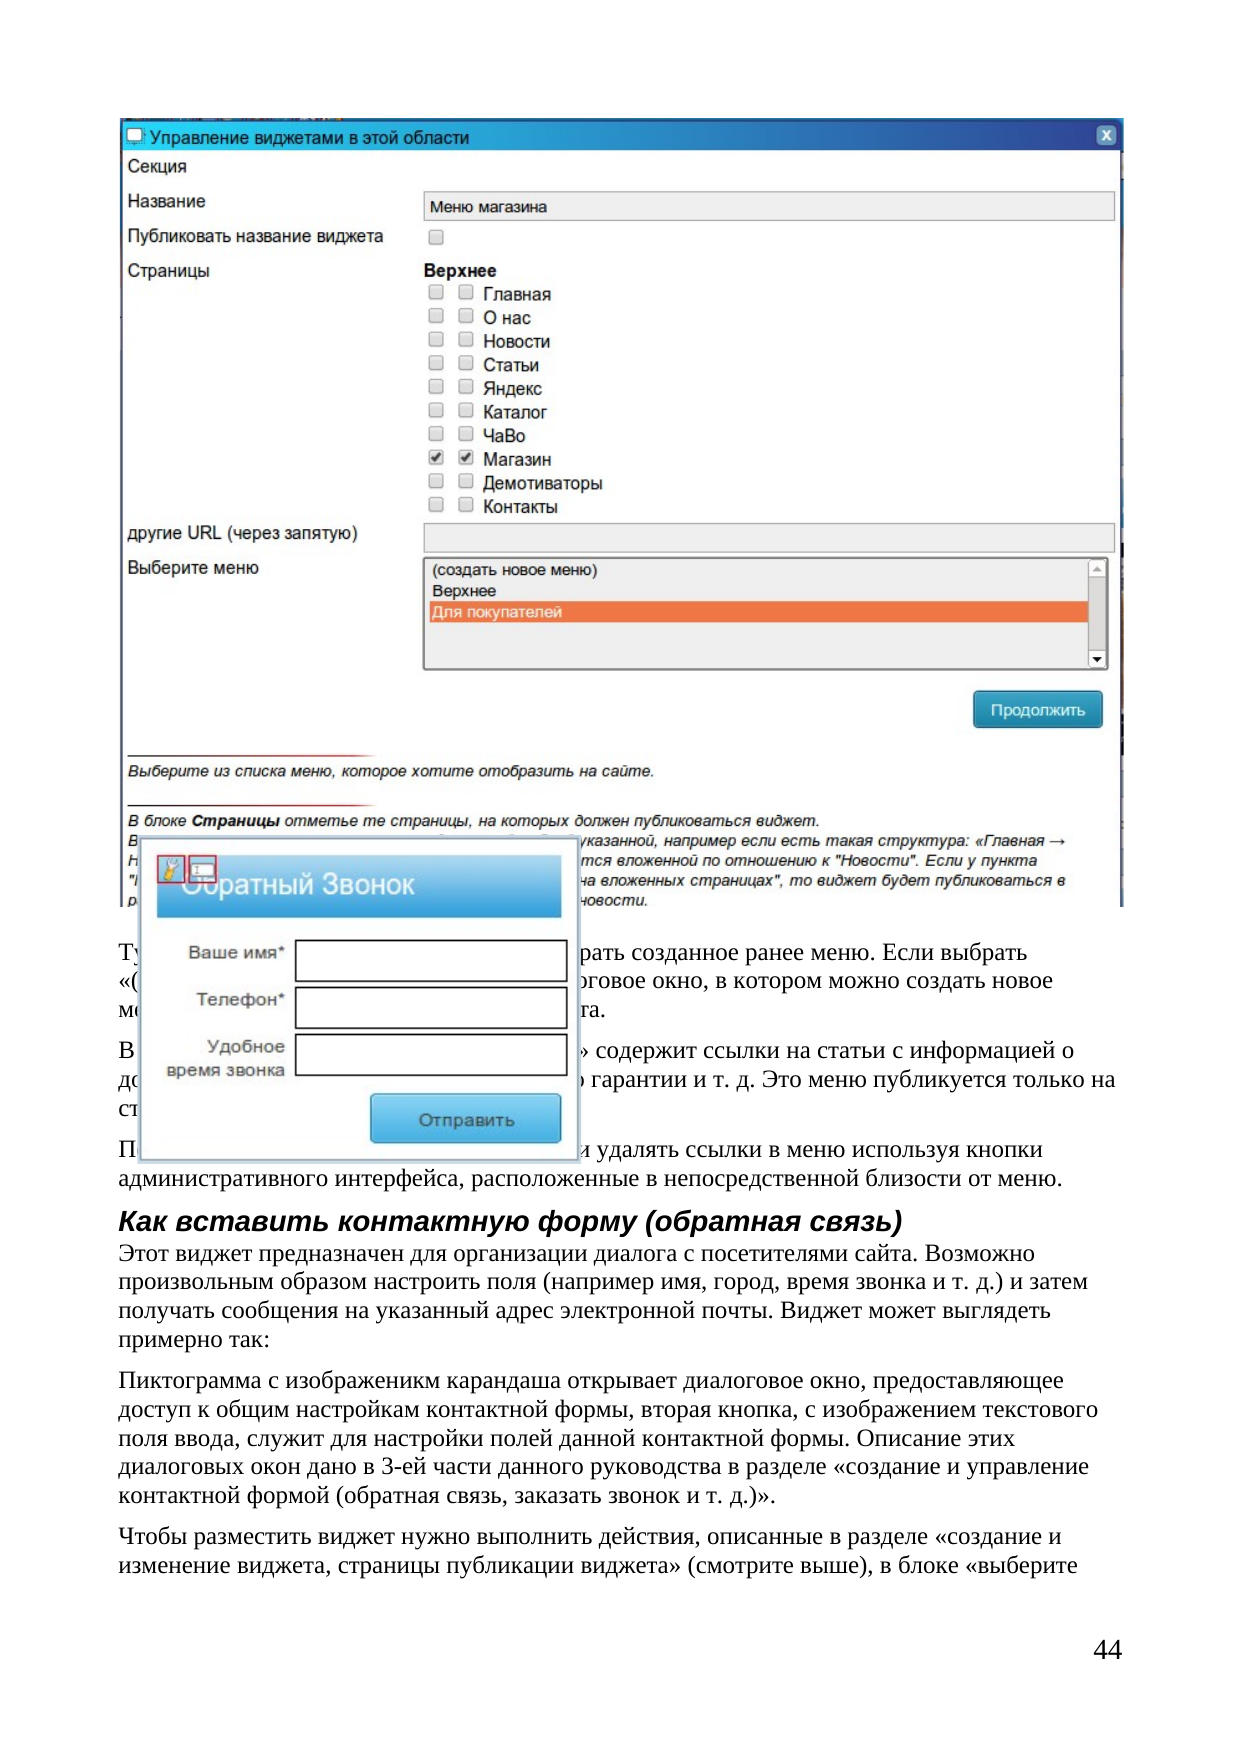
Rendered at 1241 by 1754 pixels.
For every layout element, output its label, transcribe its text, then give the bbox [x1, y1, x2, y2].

text Этот виджет предназначен для организации диалога с посетителями сайта. Возможно произвольным образом настроить поля (например имя, город, время звонка и т. д.) и затем получать сообщения на указанный адрес электронной почты. Виджет может выглядеть примерно так: [118, 1238, 1122, 1353]
text Пиктограмма с изображеникм карандаша открывает диалоговое окно, предоставляющее доступ к общим настройкам контактной формы, вторая кнопка, с изображением текстового поля ввода, служит для настройки полей данной контактной формы. Описание этих диалоговых окон дано в 3-ей части данного руководства в разделе «создание и управление контактной формой (обратная связь, заказать звонок и т. д.)». [118, 1365, 1122, 1509]
text Чтобы разместить виджет нужно выполнить действия, описанные в разделе «создание и изменение виджета, страницы публикации виджета» (смотрите выше), в блоке «выберите [118, 1521, 1122, 1579]
text В данном примере меню «для покупателей» содержит ссылки на статьи с информацией о доставке, об оплате, о страховых случаях, о гарантии и т. д. Это меню публикуется только на страницах интернет-магазина. [582, 1035, 1122, 1122]
subtitle Как вставить контактную форму (обратная связь) [118, 1204, 1122, 1238]
text После создания виждета можно добавлять и удалять ссылки в меню используя кнопки административного интерфейса, расположенные в непосредственной близости от меню. [118, 1134, 1122, 1192]
text Тут, в списке «выберите меню» нужно выбрать созданное ранее меню. Если выбрать «(создать новое меню)», то откроется диалоговое окно, в котором можно создать новое меню, а затем вернуться к созданию виджета. [582, 907, 1122, 1023]
text Тут, в списке «выберите меню» нужно выбрать созданное ранее меню. Если выбрать «(создать новое меню)», то откроется диалоговое окно, в котором можно создать новое меню, а затем вернуться к созданию виджета. [118, 118, 137, 1023]
picture [119, 118, 1124, 1164]
